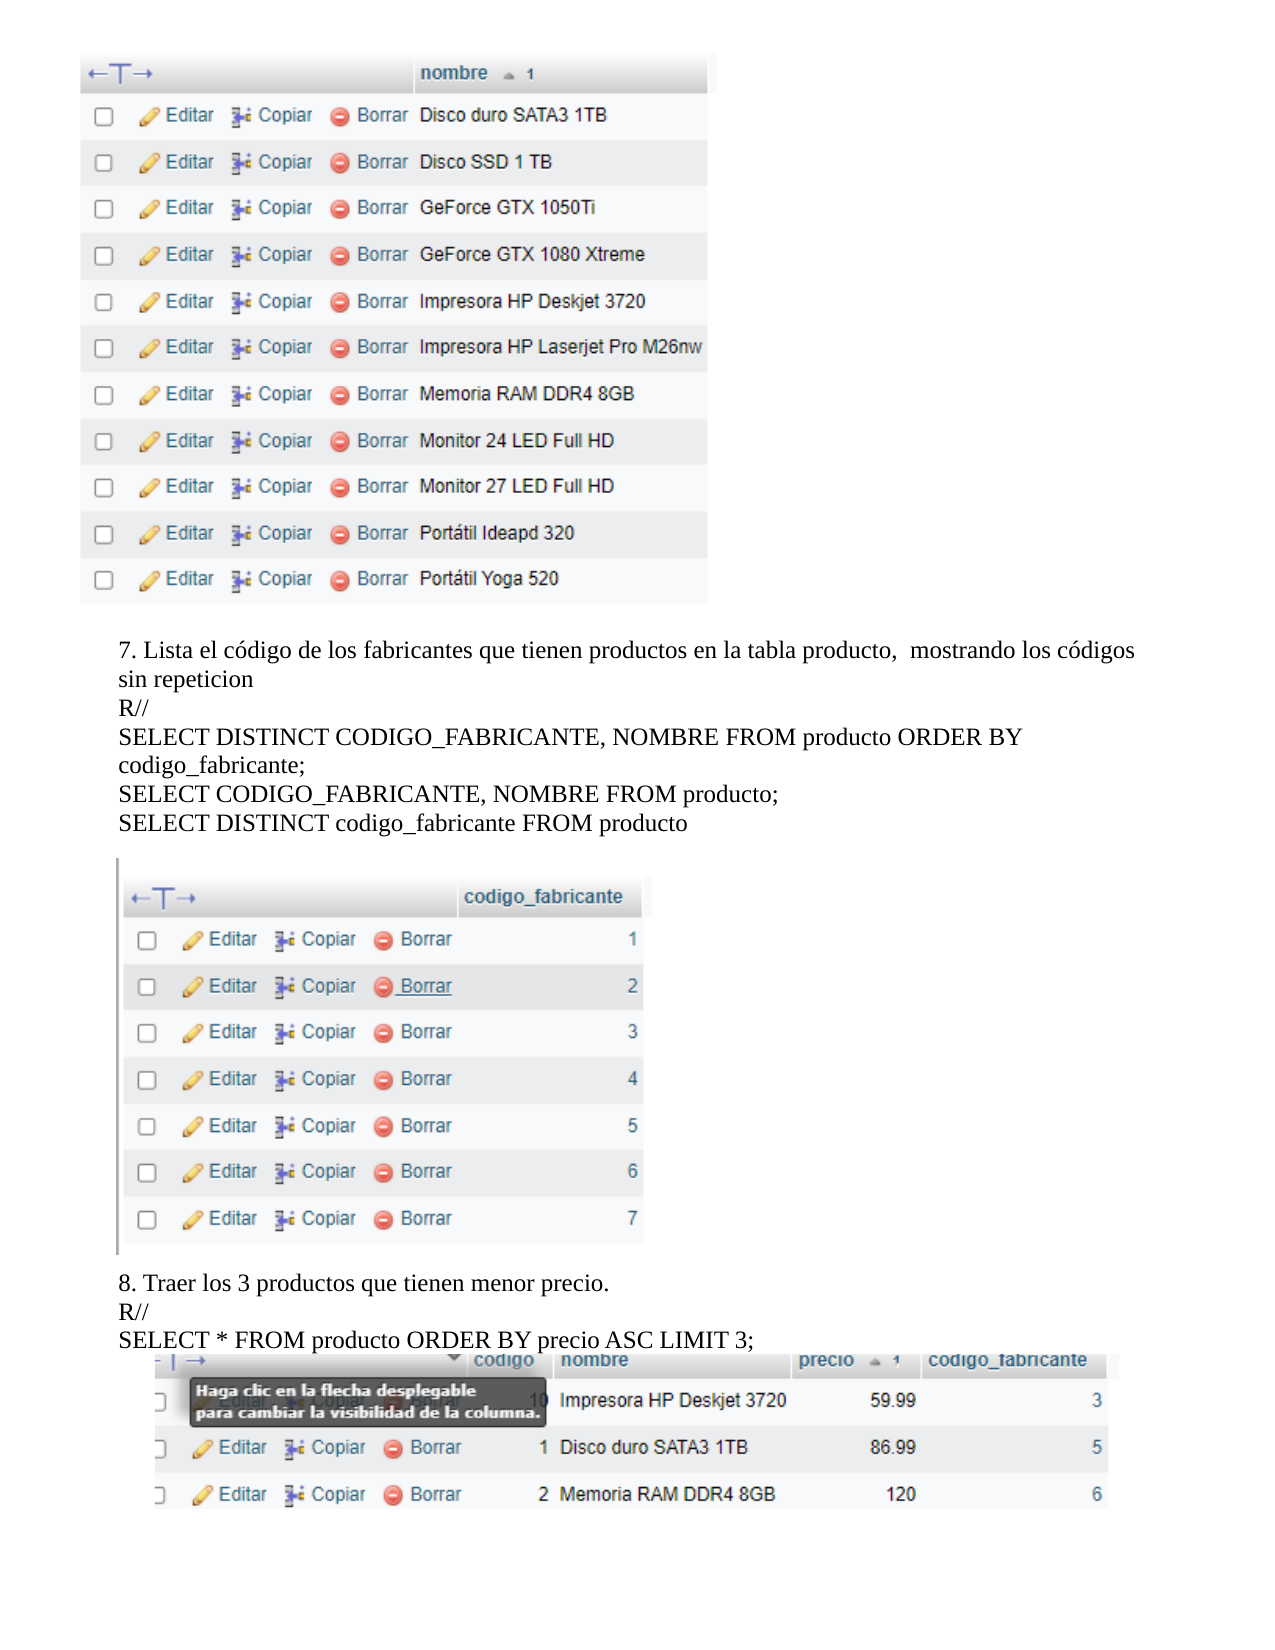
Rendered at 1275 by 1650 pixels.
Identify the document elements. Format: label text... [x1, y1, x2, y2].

picture [76, 53, 717, 612]
text R// [118, 1297, 1157, 1326]
picture [116, 858, 653, 1255]
picture [154, 1354, 1121, 1509]
text SELECT CODIGO_FABRICANTE, NOMBRE FROM producto; [118, 779, 1157, 808]
text SELECT DISTINCT codigo_fabricante FROM producto [118, 808, 1157, 837]
text R// [118, 693, 1157, 722]
text 7. Lista el código de los fabricantes que tienen productos en la tabla producto, mostrando los códigos sin repeticion [118, 636, 1157, 693]
text 8. Traer los 3 productos que tienen menor precio. [118, 1268, 1157, 1297]
text SELECT DISTINCT CODIGO_FABRICANTE, NOMBRE FROM producto ORDER BY codigo_fabricante; [118, 722, 1157, 779]
text SELECT * FROM producto ORDER BY precio ASC LIMIT 3; [118, 1326, 1157, 1354]
